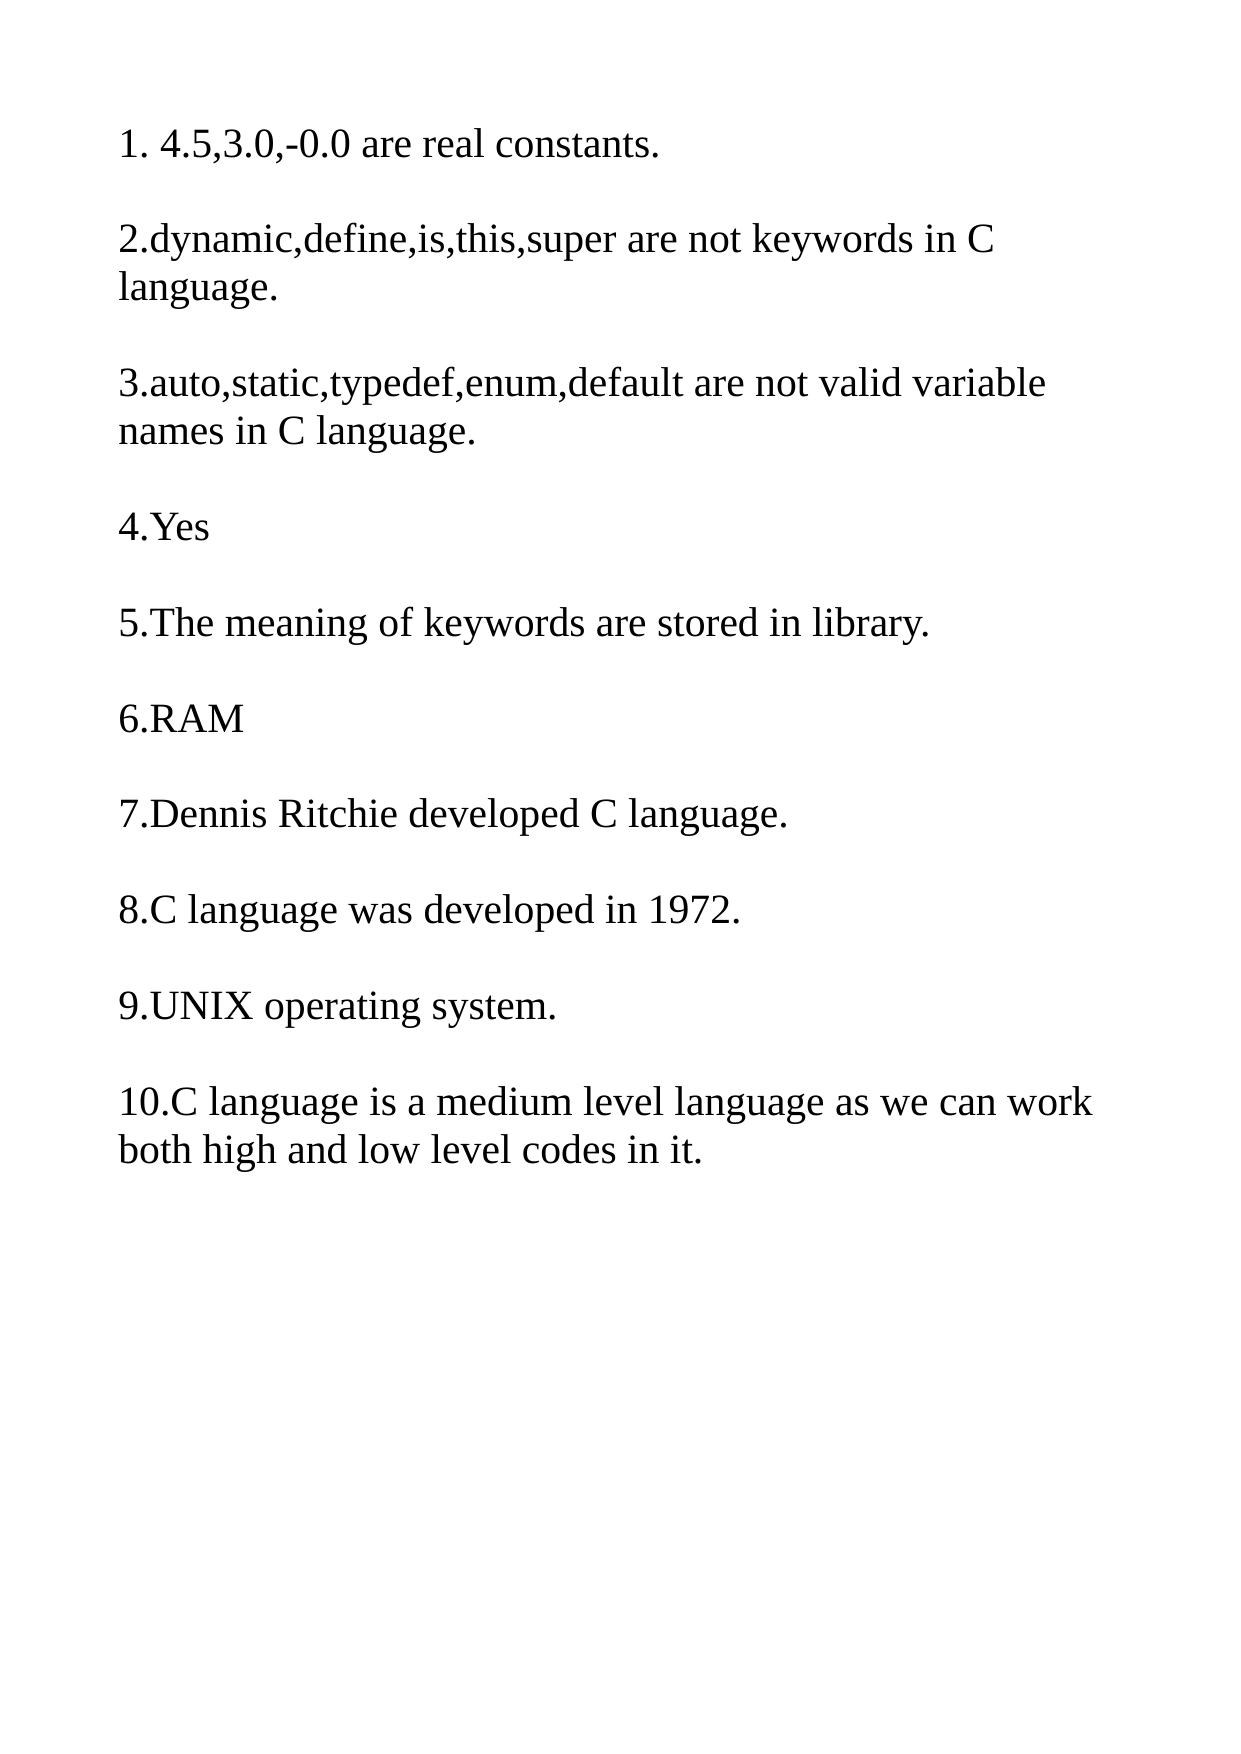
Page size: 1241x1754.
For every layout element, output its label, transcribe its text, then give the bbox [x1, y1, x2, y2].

text 3.auto,static,typedef,enum,default are not valid variable names in C language. [118, 358, 1122, 453]
text 1. 4.5,3.0,-0.0 are real constants. [118, 118, 1122, 166]
text 2.dynamic,define,is,this,super are not keywords in C language. [118, 214, 1122, 310]
text 9.UNIX operating system. [118, 981, 1122, 1028]
text 10.C language is a medium level language as we can work both high and low level codes in it. [118, 1076, 1122, 1172]
text 6.RAM [118, 693, 1122, 741]
text 4.Yes [118, 501, 1122, 549]
text 5.The meaning of keywords are stored in library. [118, 597, 1122, 645]
text 8.C language was developed in 1972. [118, 885, 1122, 933]
text 7.Dennis Ritchie developed C language. [118, 789, 1122, 837]
